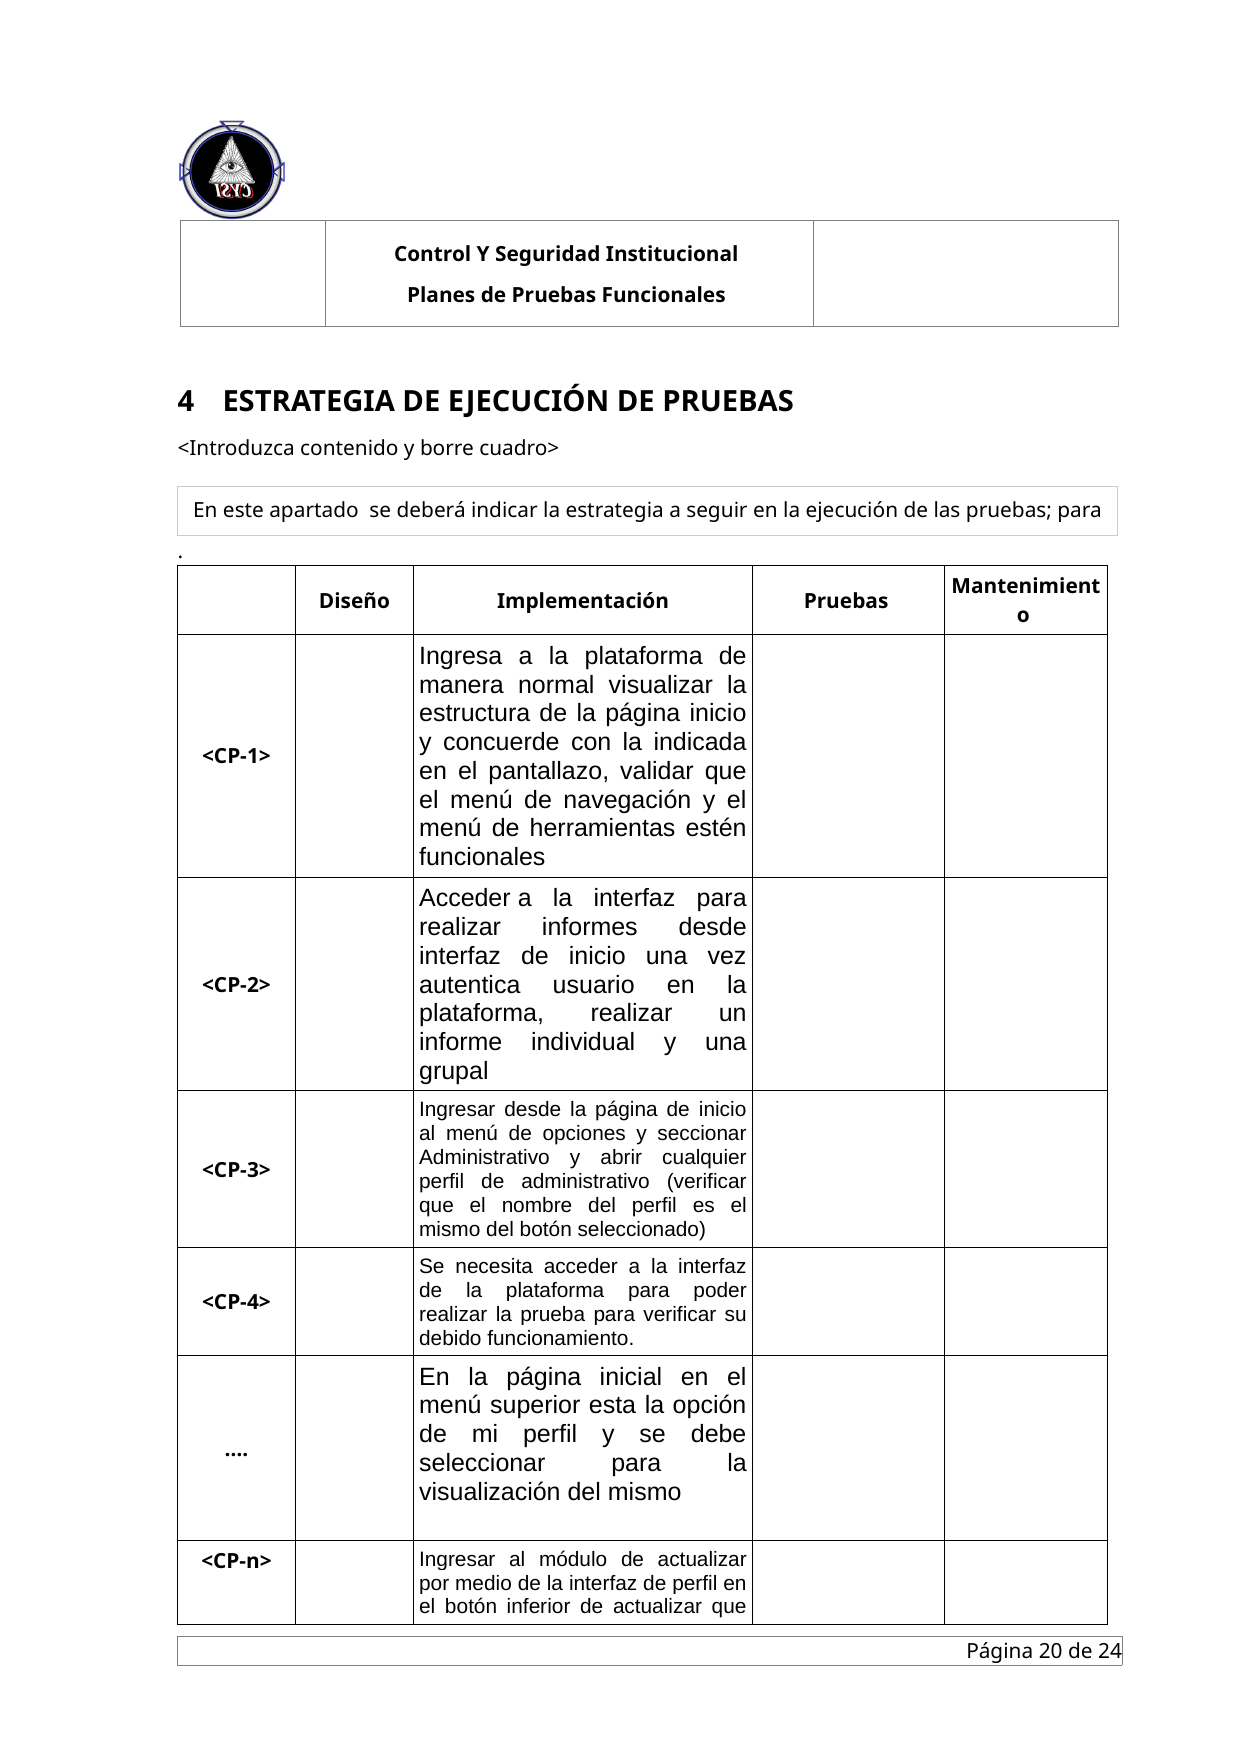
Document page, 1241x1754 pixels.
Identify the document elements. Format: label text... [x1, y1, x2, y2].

table_cell [753, 1091, 944, 1247]
table_cell [296, 635, 413, 877]
table_cell [296, 1248, 413, 1355]
table_cell Se necesita acceder a la interfaz de la plataforma para poder realizar la prueba para verificar su debido funcionamiento. [414, 1248, 752, 1355]
table_cell Ingresar desde la página de inicio al menú de opciones y seccionar Administrativo y abrir cualquier perfil de administrativo (verificar que el nombre del perfil es el mismo del botón seleccionado) [414, 1091, 752, 1247]
table_cell …. [178, 1356, 295, 1540]
table_cell <CP-1> [178, 635, 295, 877]
table_cell [945, 1356, 1107, 1540]
table_header Pruebas [753, 566, 944, 634]
table_cell [296, 878, 413, 1090]
table_cell [296, 1356, 413, 1540]
table_cell [753, 878, 944, 1090]
table_cell [945, 1541, 1107, 1624]
table_header Implementación [414, 566, 752, 634]
table_cell [753, 1541, 944, 1624]
table_header [178, 566, 295, 634]
table_cell <CP-n> [178, 1541, 295, 1624]
text . [177, 461, 1122, 565]
table_header Diseño [296, 566, 413, 634]
table_cell [945, 1091, 1107, 1247]
text <Introduzca contenido y borre cuadro> [177, 433, 1122, 461]
table_cell Acceder a la interfaz para realizar informes desde interfaz de inicio una vez autentica usuario en la plataforma, realizar un informe individual y una grupal [414, 878, 752, 1090]
table_cell <CP-2> [178, 878, 295, 1090]
table_cell [945, 1248, 1107, 1355]
table_cell [753, 1248, 944, 1355]
table_cell [945, 878, 1107, 1090]
subtitle ESTRATEGIA DE EJECUCIÓN DE PRUEBAS [177, 381, 1122, 420]
table_cell Ingresar al módulo de actualizar por medio de la interfaz de perfil en el botón inferior de actualizar que [414, 1541, 752, 1624]
table_cell [296, 1091, 413, 1247]
table_cell <CP-4> [178, 1248, 295, 1355]
table_cell [296, 1541, 413, 1624]
table_cell <CP-3> [178, 1091, 295, 1247]
table_cell [945, 635, 1107, 877]
table_header Mantenimiento [945, 566, 1107, 634]
table_cell En la página inicial en el menú superior esta la opción de mi perfil y se debe seleccionar para la visualización del mismo [414, 1356, 752, 1540]
table_cell Ingresa a la plataforma de manera normal visualizar la estructura de la página inicio y concuerde con la indicada en el pantallazo, validar que el menú de navegación y el menú de herramientas estén funcionales [414, 635, 752, 877]
table_cell [753, 1356, 944, 1540]
table_cell [753, 635, 944, 877]
text En este apartado se deberá indicar la estrategia a seguir en la ejecución de las pruebas; para ello se deberán identificar los posibles ciclos de pruebas, y los casos de pruebas que lo componen. Además, deberá indicarse el orden en el que deberán ejecturase los casos de pruebas definidos. Para ello se propone completar una matriz como la siguiente, donde haya un inventario de los casos de prueba y de los ciclos de pruebas, de tal forma que puedan relacionarse los casos de prueba con los ciclos donde son ejecutados. [193, 496, 1102, 527]
